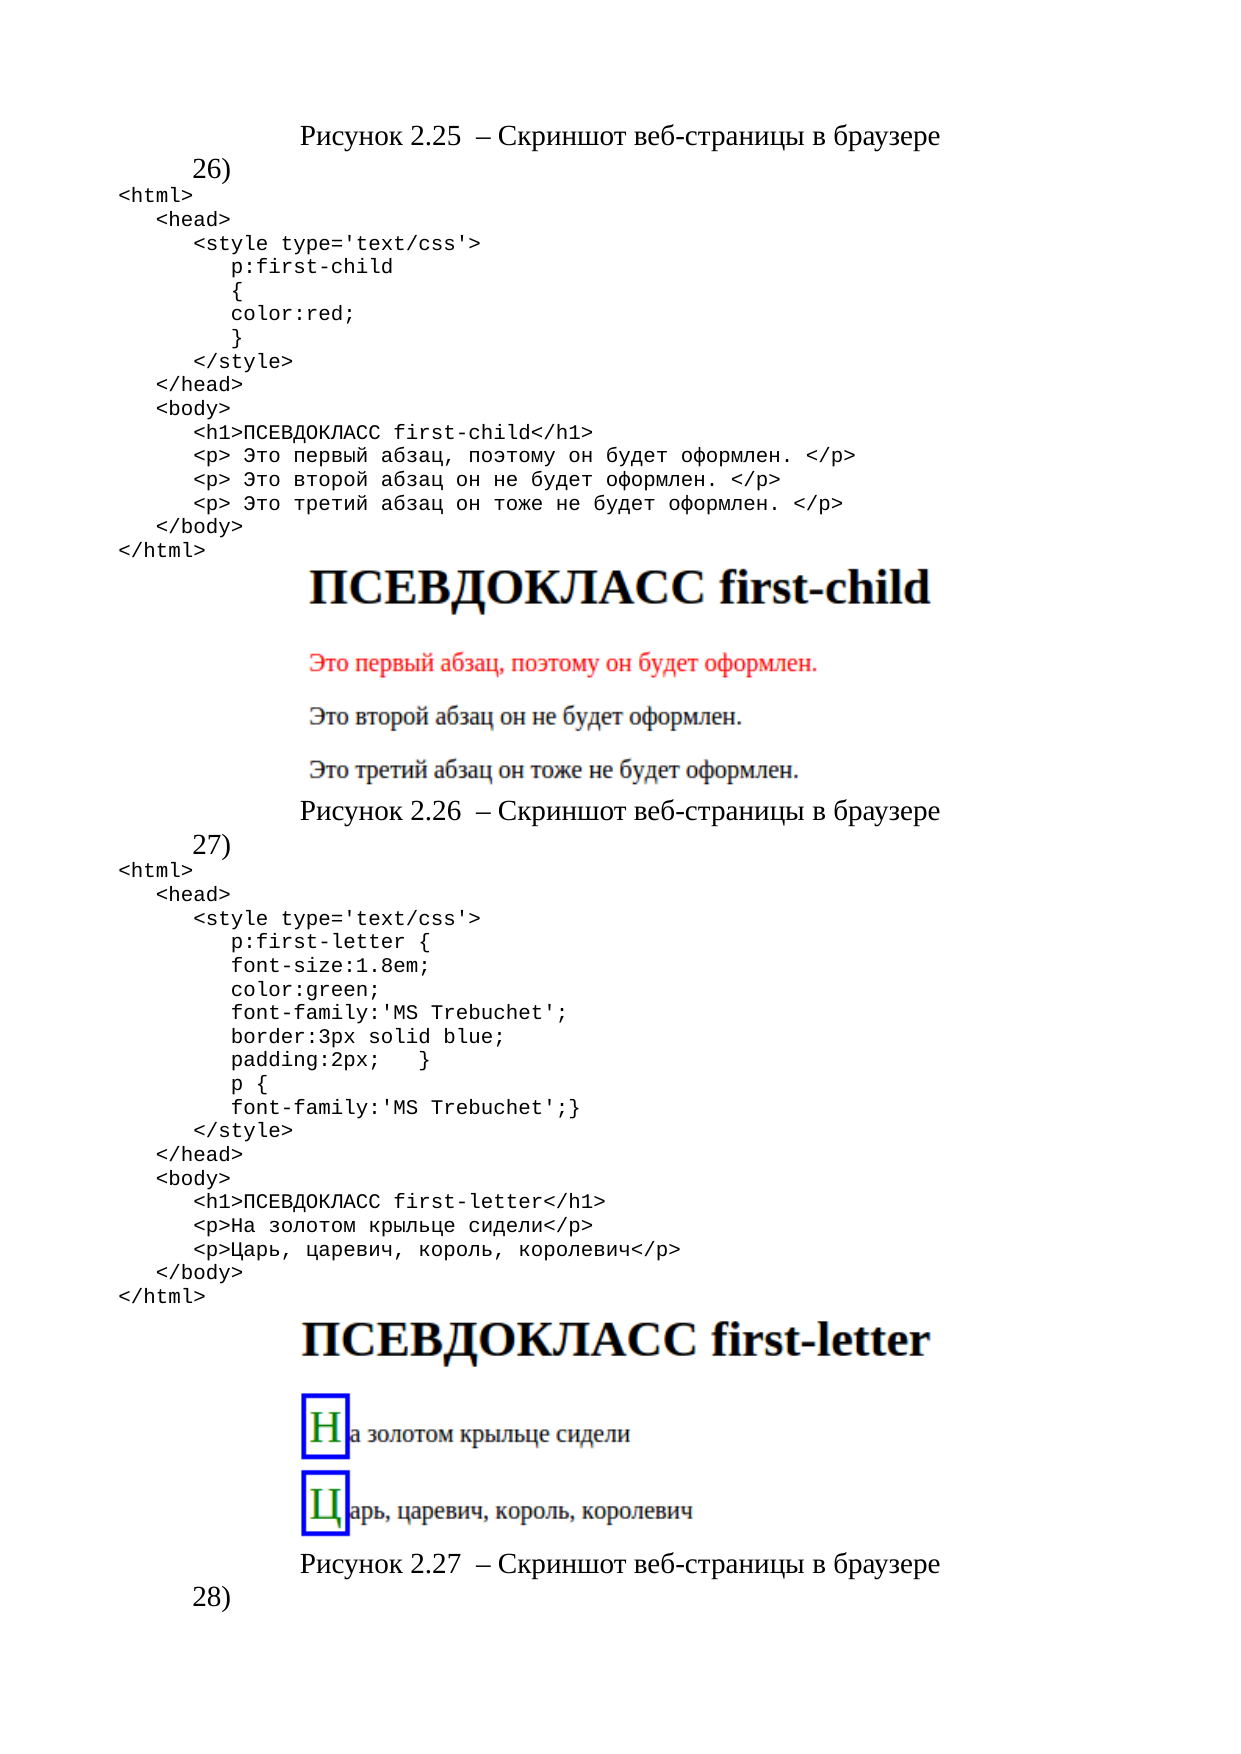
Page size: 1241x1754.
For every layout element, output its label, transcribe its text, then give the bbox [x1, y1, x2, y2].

text p { [118, 1073, 1122, 1097]
text </html> [118, 1286, 1122, 1309]
text <p>Царь, царевич, король, королевич</p> [118, 1239, 1122, 1262]
text 28) [118, 1579, 1122, 1613]
picture [303, 563, 937, 794]
text font-family:'MS Trebuchet';} [118, 1097, 1122, 1120]
text <h1>ПСЕВДОКЛАСС first-letter</h1> [118, 1191, 1122, 1215]
text </body> [118, 1262, 1122, 1286]
text <p> Это второй абзац он не будет оформлен. </p> [118, 469, 1122, 493]
text <html> [118, 860, 1122, 884]
text { [118, 280, 1122, 303]
text </head> [118, 374, 1122, 398]
text Рисунок 2.26 – Скриншот веб-страницы в браузере [118, 563, 1122, 827]
text 27) [118, 827, 1122, 860]
text p:first-child [118, 256, 1122, 280]
text <p> Это третий абзац он тоже не будет оформлен. </p> [118, 493, 1122, 516]
text <style type='text/css'> [118, 908, 1122, 931]
text Рисунок 2.25 – Скриншот веб-страницы в браузере [118, 118, 1122, 152]
text <p> Это первый абзац, поэтому он будет оформлен. </p> [118, 445, 1122, 469]
text </body> [118, 516, 1122, 540]
text <html> [118, 185, 1122, 209]
text </style> [118, 1120, 1122, 1144]
text </style> [118, 351, 1122, 374]
text } [118, 327, 1122, 351]
text <head> [118, 209, 1122, 232]
text <head> [118, 884, 1122, 908]
text </html> [118, 540, 1122, 563]
text <style type='text/css'> [118, 232, 1122, 256]
text 26) [118, 152, 1122, 185]
text <body> [118, 398, 1122, 422]
text border:3px solid blue; [118, 1026, 1122, 1049]
text p:first-letter { [118, 931, 1122, 955]
text font-size:1.8em; [118, 955, 1122, 978]
text font-family:'MS Trebuchet'; [118, 1002, 1122, 1026]
text color:red; [118, 303, 1122, 327]
text padding:2px; } [118, 1049, 1122, 1073]
text </head> [118, 1144, 1122, 1168]
text color:green; [118, 978, 1122, 1002]
text <body> [118, 1168, 1122, 1191]
picture [297, 1309, 943, 1541]
text <p>На золотом крыльце сидели</p> [118, 1215, 1122, 1239]
text <h1>ПСЕВДОКЛАСС first-child</h1> [118, 422, 1122, 445]
text Рисунок 2.27 – Скриншот веб-страницы в браузере [118, 1546, 1122, 1579]
